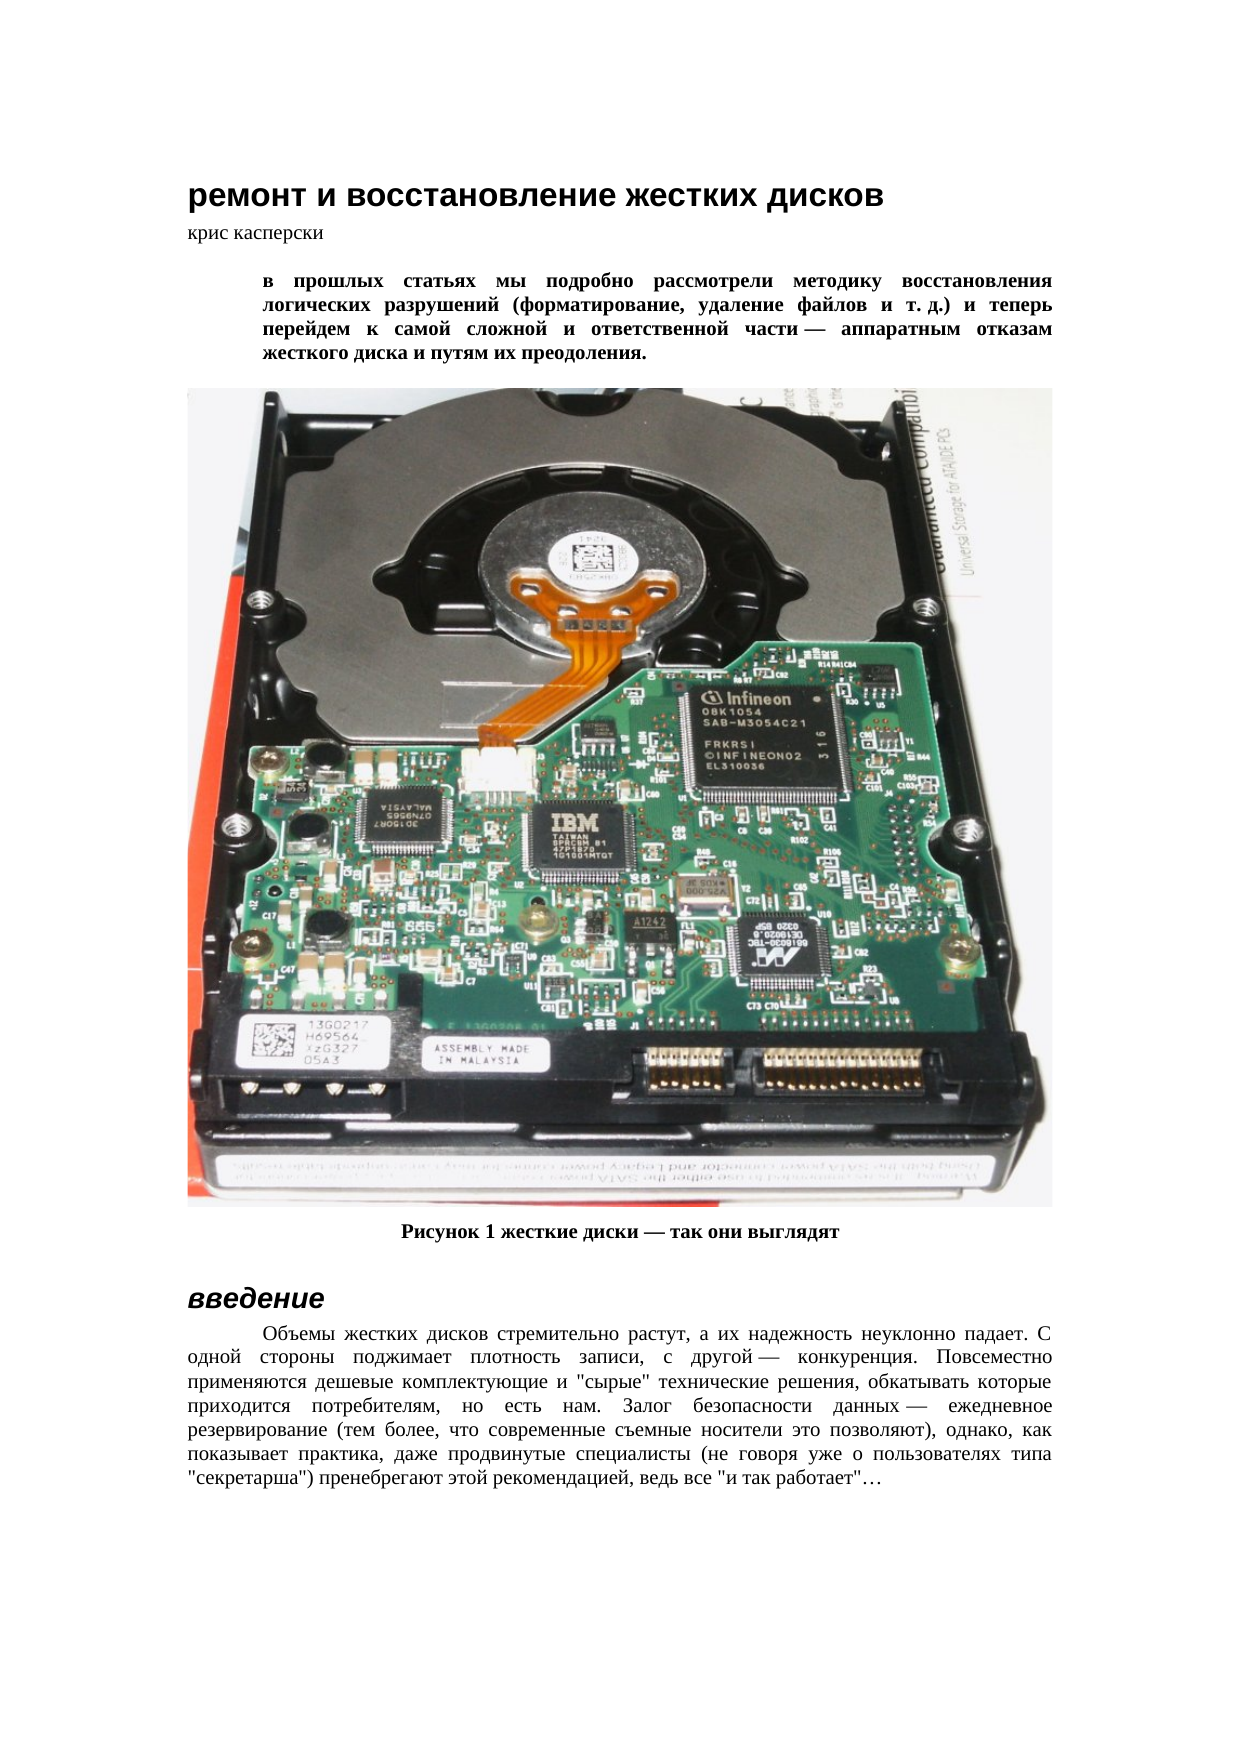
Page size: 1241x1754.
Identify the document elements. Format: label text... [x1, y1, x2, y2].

picture [187, 388, 1053, 1207]
text крис касперски [187, 220, 1053, 244]
subtitle введение [187, 1281, 1053, 1314]
text в прошлых статьях мы подробно рассмотрели методику восстановления логических разрушений (форматирование, удаление файлов и т. д.) и теперь перейдем к самой сложной и ответственной части — аппаратным отказам жесткого диска и путям их преодоления. [262, 268, 1053, 364]
subtitle ремонт и восстановление жестких дисков [187, 175, 1053, 213]
text Рисунок 1 жесткие диски — так они выглядят [187, 1219, 1053, 1243]
text Объемы жестких дисков стремительно растут, а их надежность неуклонно падает. С одной стороны поджимает плотность записи, с другой — конкуренция. Повсеместно применяются дешевые комплектующие и "сырые" технические решения, обкатывать которые приходится потребителям, но есть нам. Залог безопасности данных — ежедневное резервирование (тем более, что современные съемные носители это позволяют), однако, как показывает практика, даже продвинутые специалисты (не говоря уже о пользователях типа "секретарша") пренебрегают этой рекомендацией, ведь все "и так работает"… [187, 1320, 1053, 1489]
